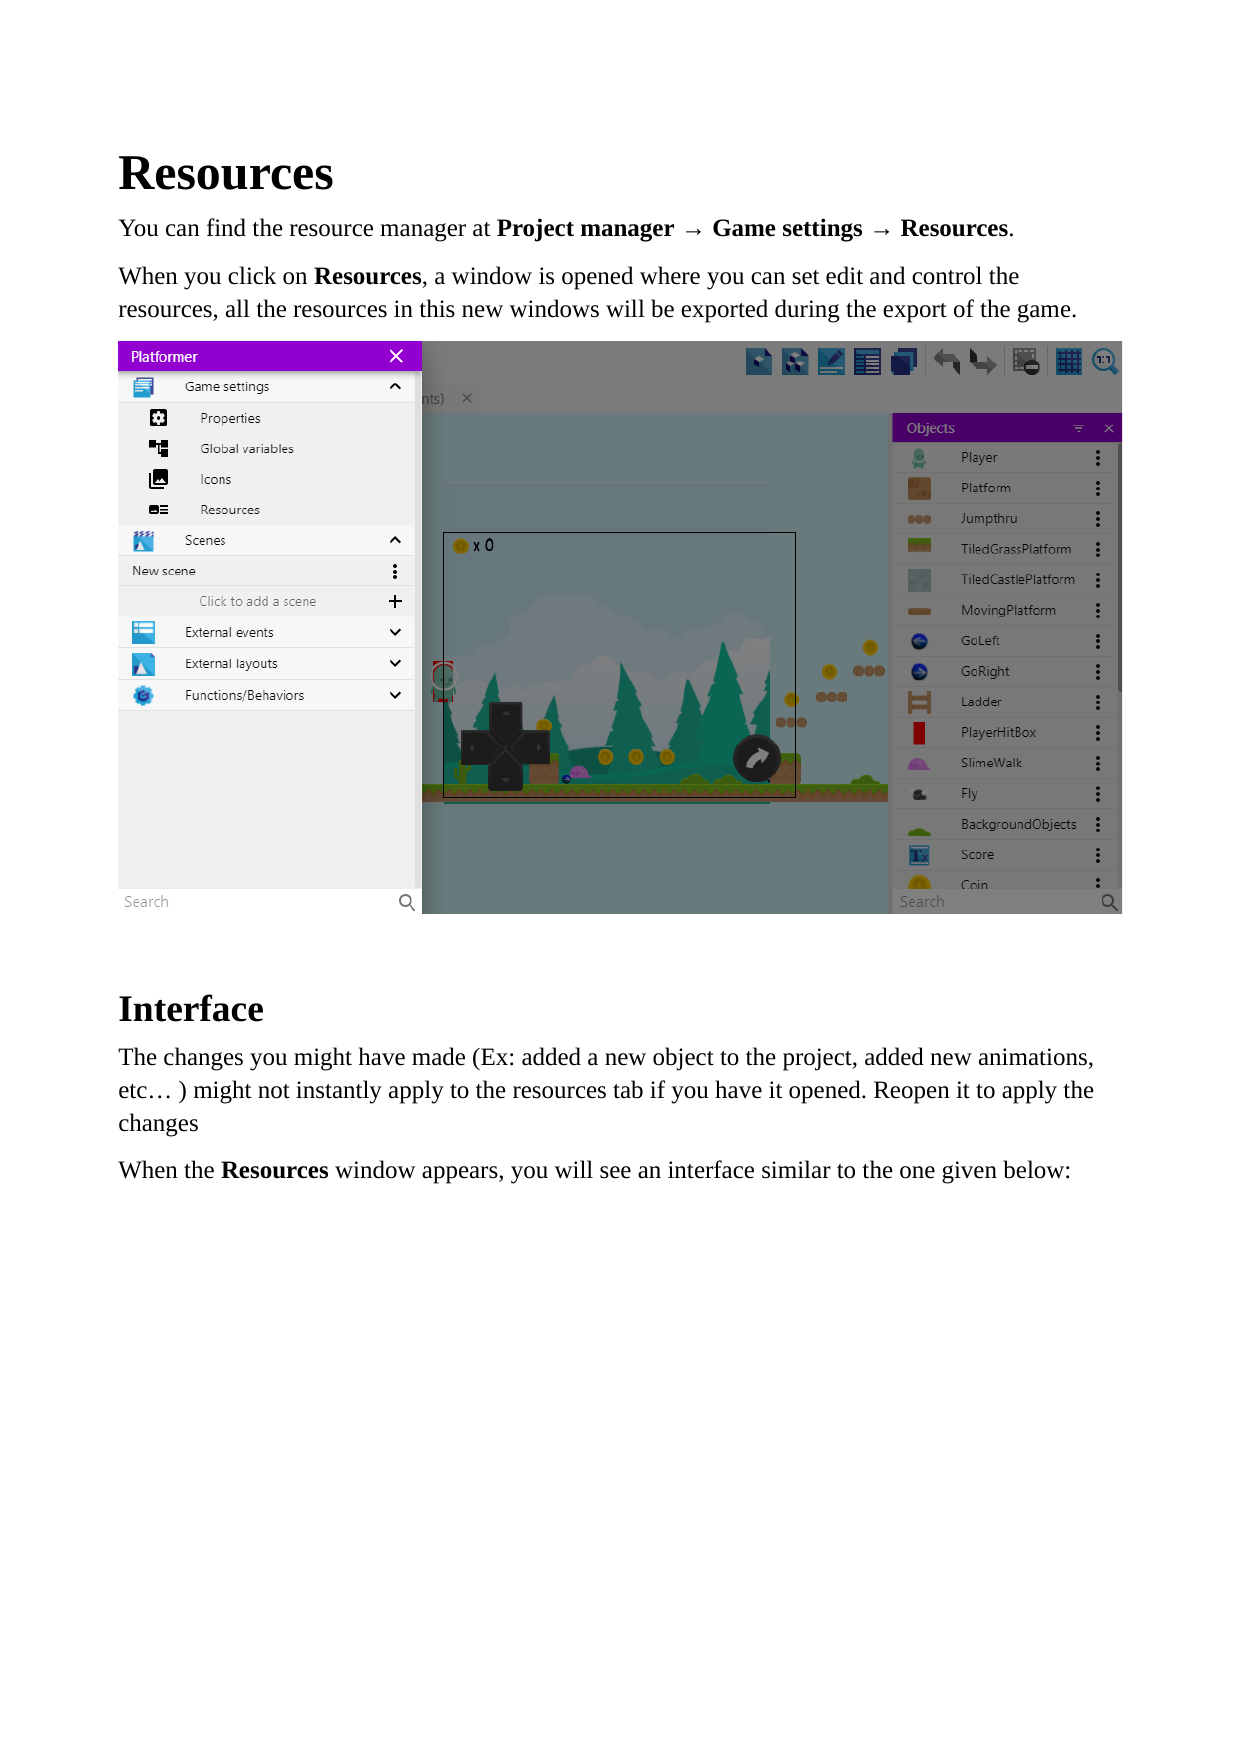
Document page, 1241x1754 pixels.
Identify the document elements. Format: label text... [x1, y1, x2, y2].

subtitle Resources [118, 143, 1122, 201]
text When you click on Resources, a window is opened where you can set edit and control the resources, all the resources in this new windows will be exported during the export of the game. [118, 261, 1122, 322]
text You can find the resource manager at Project manager → Game settings → Resources. [118, 213, 1122, 242]
subtitle Interface [118, 986, 1122, 1029]
text The changes you might have made (Ex: added a new object to the project, added new animations, etc… ) might not instantly apply to the resources tab if you have it opened. Reopen it to apply the changes [118, 1042, 1122, 1136]
picture [118, 341, 1123, 914]
text When the Resources window appears, you will see an interface similar to the one given below: [118, 1155, 1122, 1184]
